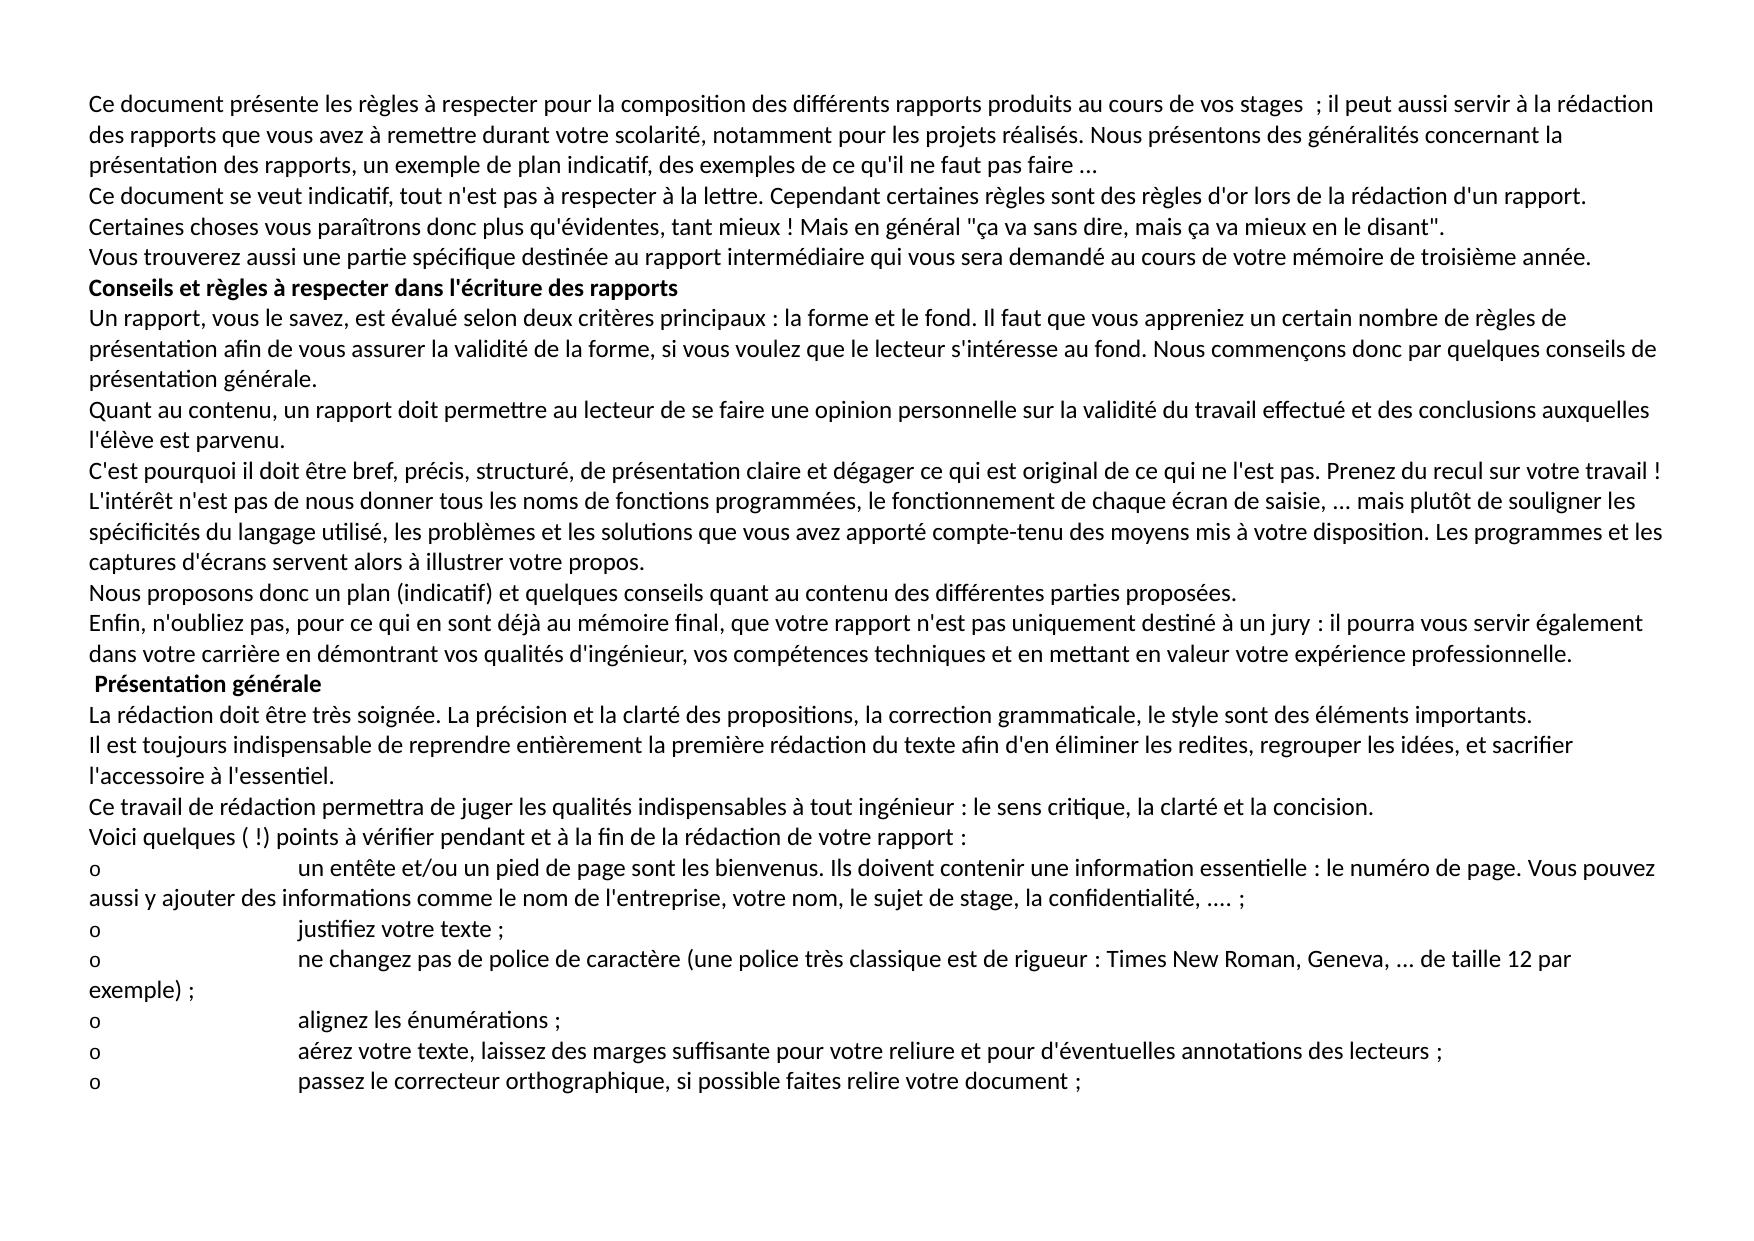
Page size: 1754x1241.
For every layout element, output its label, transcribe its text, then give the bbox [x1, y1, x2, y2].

text Enfin, n'oubliez pas, pour ce qui en sont déjà au mémoire final, que votre rapport n'est pas uniquement destiné à un jury : il pourra vous servir également dans votre carrière en démontrant vos qualités d'ingénieur, vos compétences techniques et en mettant en valeur votre expérience professionnelle. [89, 607, 1665, 668]
text C'est pourquoi il doit être bref, précis, structuré, de présentation claire et dégager ce qui est original de ce qui ne l'est pas. Prenez du recul sur votre travail ! L'intérêt n'est pas de nous donner tous les noms de fonctions programmées, le fonctionnement de chaque écran de saisie, ... mais plutôt de souligner les spécificités du langage utilisé, les problèmes et les solutions que vous avez apporté compte-tenu des moyens mis à votre disposition. Les programmes et les captures d'écrans servent alors à illustrer votre propos. [89, 455, 1665, 577]
list alignez les énumérations ; [89, 1004, 1665, 1035]
text Ce document présente les règles à respecter pour la composition des différents rapports produits au cours de vos stages ; il peut aussi servir à la rédaction des rapports que vous avez à remettre durant votre scolarité, notamment pour les projets réalisés. Nous présentons des généralités concernant la présentation des rapports, un exemple de plan indicatif, des exemples de ce qu'il ne faut pas faire ... [89, 89, 1665, 180]
text Présentation générale [89, 668, 1665, 699]
text Un rapport, vous le savez, est évalué selon deux critères principaux : la forme et le fond. Il faut que vous appreniez un certain nombre de règles de présentation afin de vous assurer la validité de la forme, si vous voulez que le lecteur s'intéresse au fond. Nous commençons donc par quelques conseils de présentation générale. [89, 302, 1665, 394]
list un entête et/ou un pied de page sont les bienvenus. Ils doivent contenir une information essentielle : le numéro de page. Vous pouvez aussi y ajouter des informations comme le nom de l'entreprise, votre nom, le sujet de stage, la confidentialité, .... ; [89, 852, 1665, 913]
list justifiez votre texte ; [89, 913, 1665, 943]
text Nous proposons donc un plan (indicatif) et quelques conseils quant au contenu des différentes parties proposées. [89, 577, 1665, 607]
text Quant au contenu, un rapport doit permettre au lecteur de se faire une opinion personnelle sur la validité du travail effectué et des conclusions auxquelles l'élève est parvenu. [89, 394, 1665, 455]
text Vous trouverez aussi une partie spécifique destinée au rapport intermédiaire qui vous sera demandé au cours de votre mémoire de troisième année. [89, 241, 1665, 272]
text Conseils et règles à respecter dans l'écriture des rapports [89, 272, 1665, 302]
text Ce document se veut indicatif, tout n'est pas à respecter à la lettre. Cependant certaines règles sont des règles d'or lors de la rédaction d'un rapport. Certaines choses vous paraîtrons donc plus qu'évidentes, tant mieux ! Mais en général "ça va sans dire, mais ça va mieux en le disant". [89, 180, 1665, 241]
text Il est toujours indispensable de reprendre entièrement la première rédaction du texte afin d'en éliminer les redites, regrouper les idées, et sacrifier l'accessoire à l'essentiel. [89, 729, 1665, 791]
list ne changez pas de police de caractère (une police très classique est de rigueur : Times New Roman, Geneva, ... de taille 12 par exemple) ; [89, 943, 1665, 1004]
text Ce travail de rédaction permettra de juger les qualités indispensables à tout ingénieur : le sens critique, la clarté et la concision. [89, 791, 1665, 821]
text Voici quelques ( !) points à vérifier pendant et à la fin de la rédaction de votre rapport : [89, 821, 1665, 852]
list passez le correcteur orthographique, si possible faites relire votre document ; [89, 1065, 1665, 1096]
list aérez votre texte, laissez des marges suffisante pour votre reliure et pour d'éventuelles annotations des lecteurs ; [89, 1035, 1665, 1065]
text La rédaction doit être très soignée. La précision et la clarté des propositions, la correction grammaticale, le style sont des éléments importants. [89, 699, 1665, 729]
